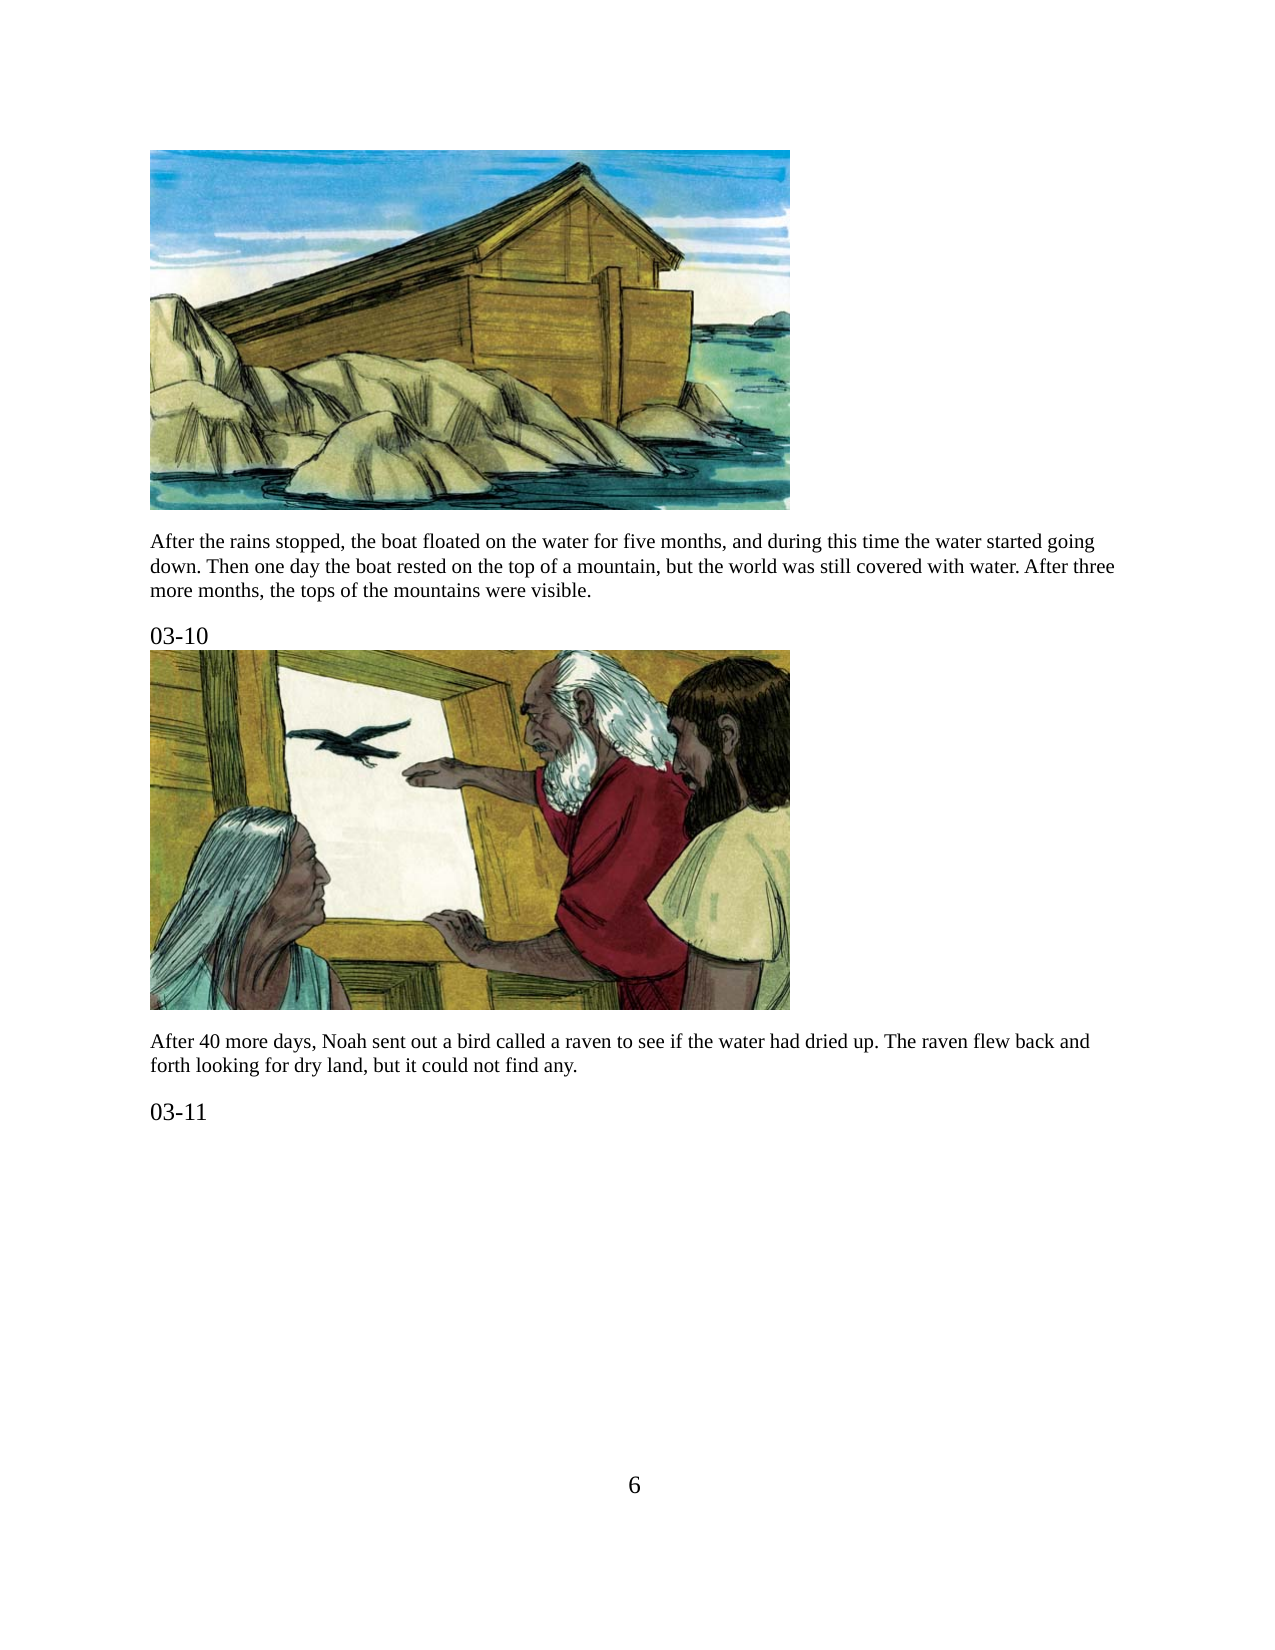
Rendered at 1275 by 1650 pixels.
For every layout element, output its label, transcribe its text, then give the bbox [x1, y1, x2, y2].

picture [150, 150, 790, 510]
subtitle 03-10 [150, 621, 1125, 650]
picture [150, 650, 790, 1010]
text After the rains stopped, the boat floated on the water for five months, and during this time the water started going down. Then one day the boat rested on the top of a mountain, but the world was still covered with water. After three more months, the tops of the mountains were visible. [150, 529, 1125, 602]
text After 40 more days, Noah sent out a bird called a raven to see if the water had dried up. The raven flew back and forth looking for dry land, but it could not find any. [150, 1029, 1125, 1077]
subtitle 03-11 [150, 1097, 1125, 1126]
